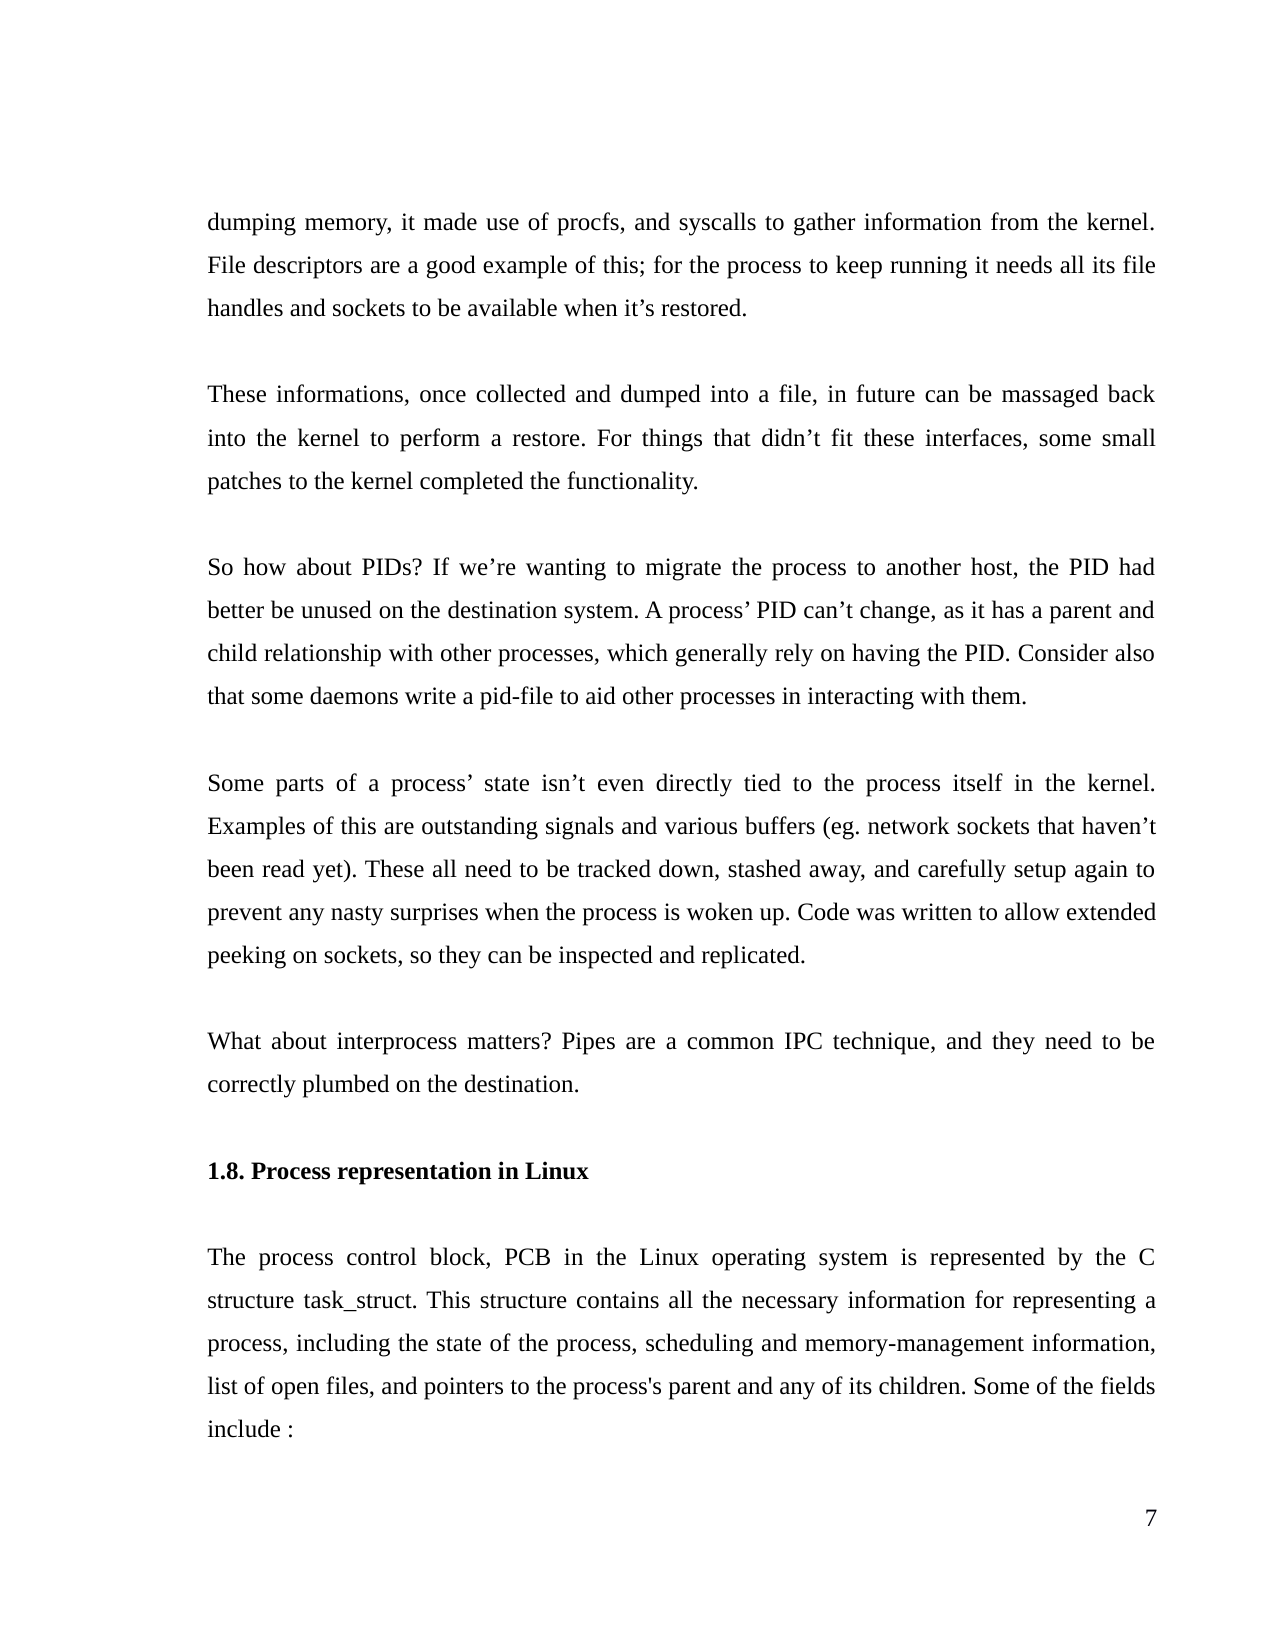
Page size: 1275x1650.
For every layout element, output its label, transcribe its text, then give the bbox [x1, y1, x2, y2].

subtitle 1.8. Process representation in Linux [207, 1156, 1157, 1184]
text The process control block, PCB in the Linux operating system is represented by the C structure task_struct. This structure contains all the necessary information for representing a process, including the state of the process, scheduling and memory-management information, list of open files, and pointers to the process's parent and any of its children. Some of the fields include : [207, 1242, 1157, 1443]
text What about interprocess matters? Pipes are a common IPC technique, and they need to be correctly plumbed on the destination. [207, 1026, 1157, 1098]
text Some parts of a process’ state isn’t even directly tied to the process itself in the kernel. Examples of this are outstanding signals and various buffers (eg. network sockets that haven’t been read yet). These all need to be tracked down, stashed away, and carefully setup again to prevent any nasty surprises when the process is woken up. Code was written to allow extended peeking on sockets, so they can be inspected and replicated. [207, 768, 1157, 969]
text So how about PIDs? If we’re wanting to migrate the process to another host, the PID had better be unused on the destination system. A process’ PID can’t change, as it has a parent and child relationship with other processes, which generally rely on having the PID. Consider also that some daemons write a pid-file to aid other processes in interacting with them. [207, 552, 1157, 710]
text dumping memory, it made use of procfs, and syscalls to gather information from the kernel. File descriptors are a good example of this; for the process to keep running it needs all its file handles and sockets to be available when it’s restored. [207, 207, 1157, 322]
text These informations, once collected and dumped into a file, in future can be massaged back into the kernel to perform a restore. For things that didn’t fit these interfaces, some small patches to the kernel completed the functionality. [207, 379, 1157, 494]
